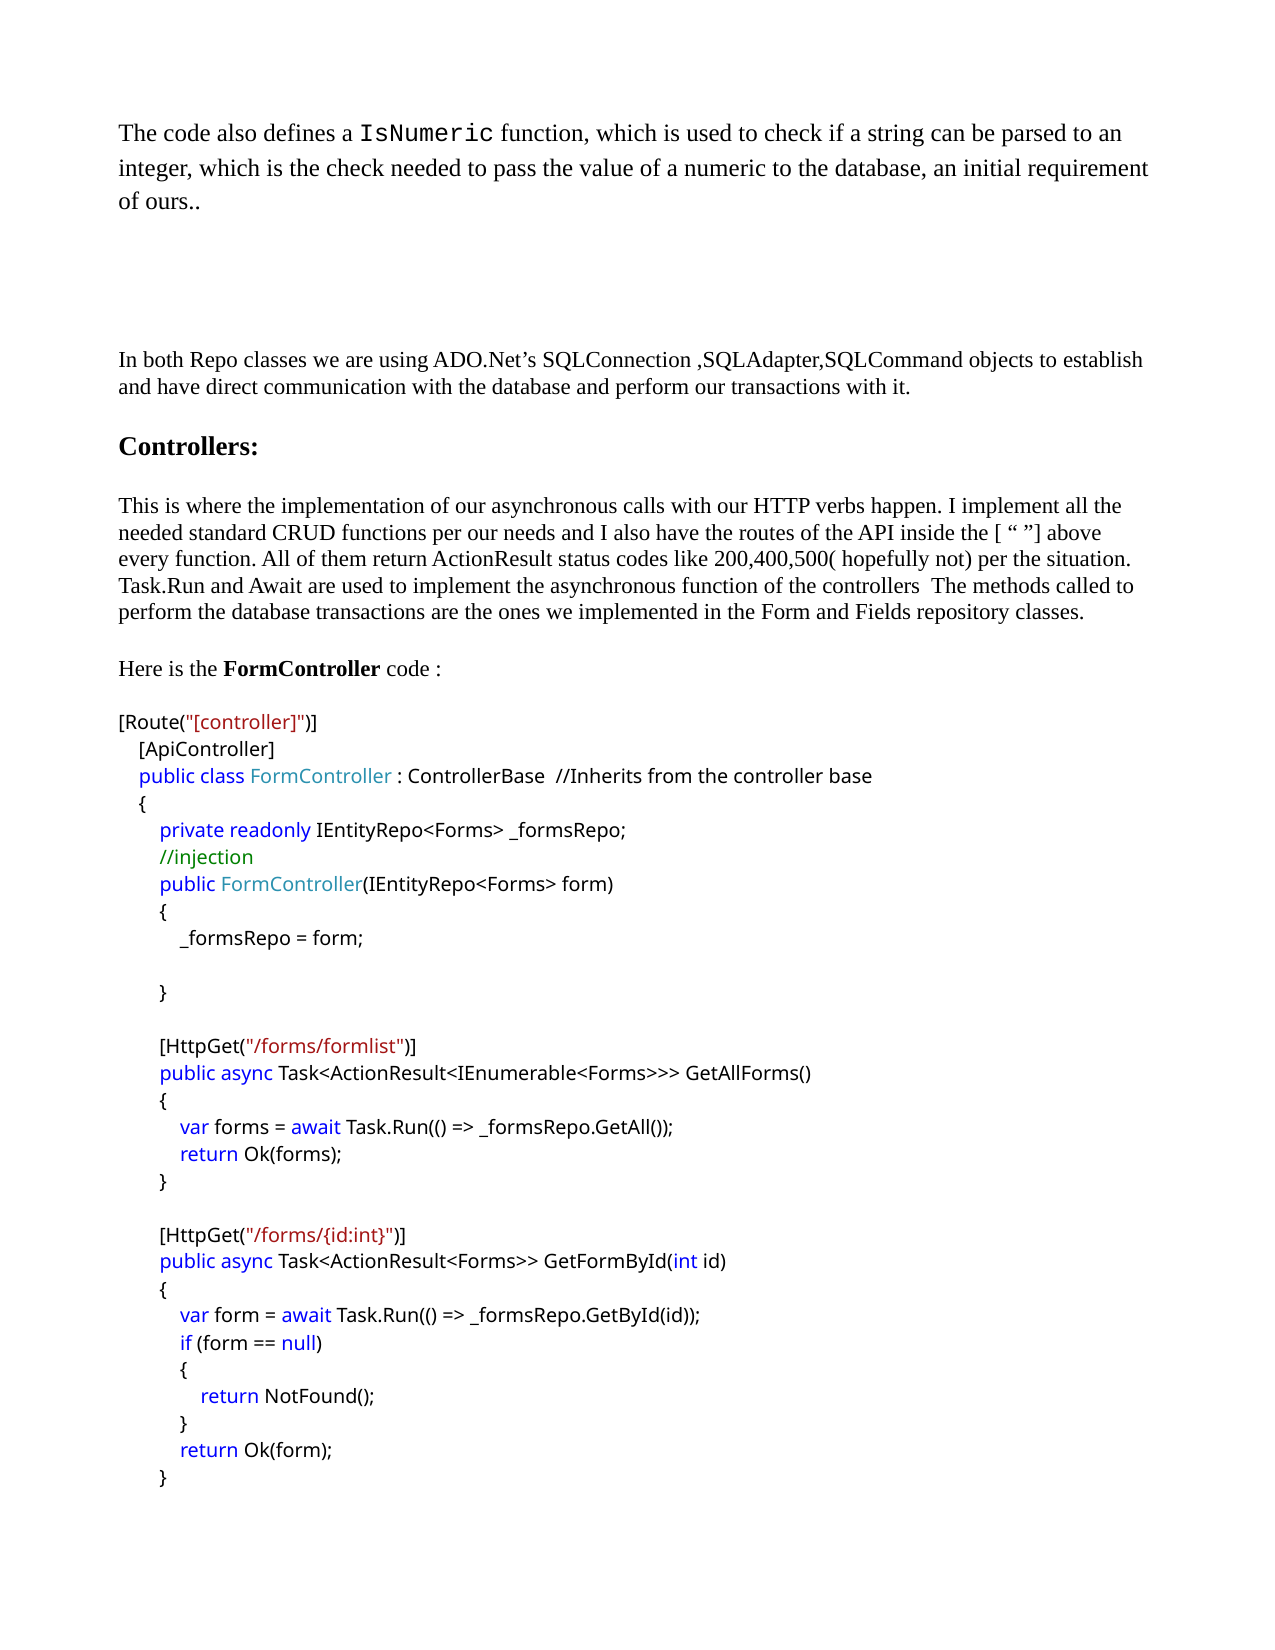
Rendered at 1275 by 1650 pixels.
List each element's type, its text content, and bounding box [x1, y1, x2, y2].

text } [118, 1464, 1157, 1491]
text _formsRepo = form; [118, 924, 1157, 951]
text In both Repo classes we are using ADO.Net’s SQLConnection ,SQLAdapter,SQLCommand objects to establish and have direct communication with the database and perform our transactions with it. [118, 346, 1157, 399]
text { [118, 789, 1157, 816]
text //injection [118, 843, 1157, 870]
text } [118, 1167, 1157, 1194]
text public async Task<ActionResult<IEnumerable<Forms>>> GetAllForms() [118, 1059, 1157, 1086]
text { [118, 897, 1157, 924]
text [Route("[controller]")] [118, 708, 1157, 735]
text The code also defines a IsNumeric function, which is used to check if a string can be parsed to an integer, which is the check needed to pass the value of a numeric to the database, an initial requirement of ours.. [118, 118, 1157, 215]
text { [118, 1086, 1157, 1113]
text return NotFound(); [118, 1383, 1157, 1410]
text return Ok(forms); [118, 1140, 1157, 1167]
text if (form == null) [118, 1329, 1157, 1356]
text } [118, 978, 1157, 1005]
text [ApiController] [118, 735, 1157, 762]
text Here is the FormController code : [118, 656, 1157, 682]
text public class FormController : ControllerBase //Inherits from the controller base [118, 762, 1157, 789]
text public FormController(IEntityRepo<Forms> form) [118, 870, 1157, 897]
text private readonly IEntityRepo<Forms> _formsRepo; [118, 816, 1157, 843]
text { [118, 1356, 1157, 1383]
text var forms = await Task.Run(() => _formsRepo.GetAll()); [118, 1113, 1157, 1140]
text { [118, 1275, 1157, 1302]
text This is where the implementation of our asynchronous calls with our HTTP verbs happen. I implement all the needed standard CRUD functions per our needs and I also have the routes of the API inside the [ “ ”] above every function. All of them return ActionResult status codes like 200,400,500( hopefully not) per the situation. [118, 493, 1157, 572]
text [HttpGet("/forms/{id:int}")] [118, 1221, 1157, 1248]
text [HttpGet("/forms/formlist")] [118, 1032, 1157, 1059]
text } [118, 1410, 1157, 1437]
text return Ok(form); [118, 1437, 1157, 1464]
text var form = await Task.Run(() => _formsRepo.GetById(id)); [118, 1302, 1157, 1329]
text Task.Run and Await are used to implement the asynchronous function of the controllers The methods called to perform the database transactions are the ones we implemented in the Form and Fields repository classes. [118, 572, 1157, 624]
text public async Task<ActionResult<Forms>> GetFormById(int id) [118, 1248, 1157, 1275]
text Controllers: [118, 430, 1157, 461]
